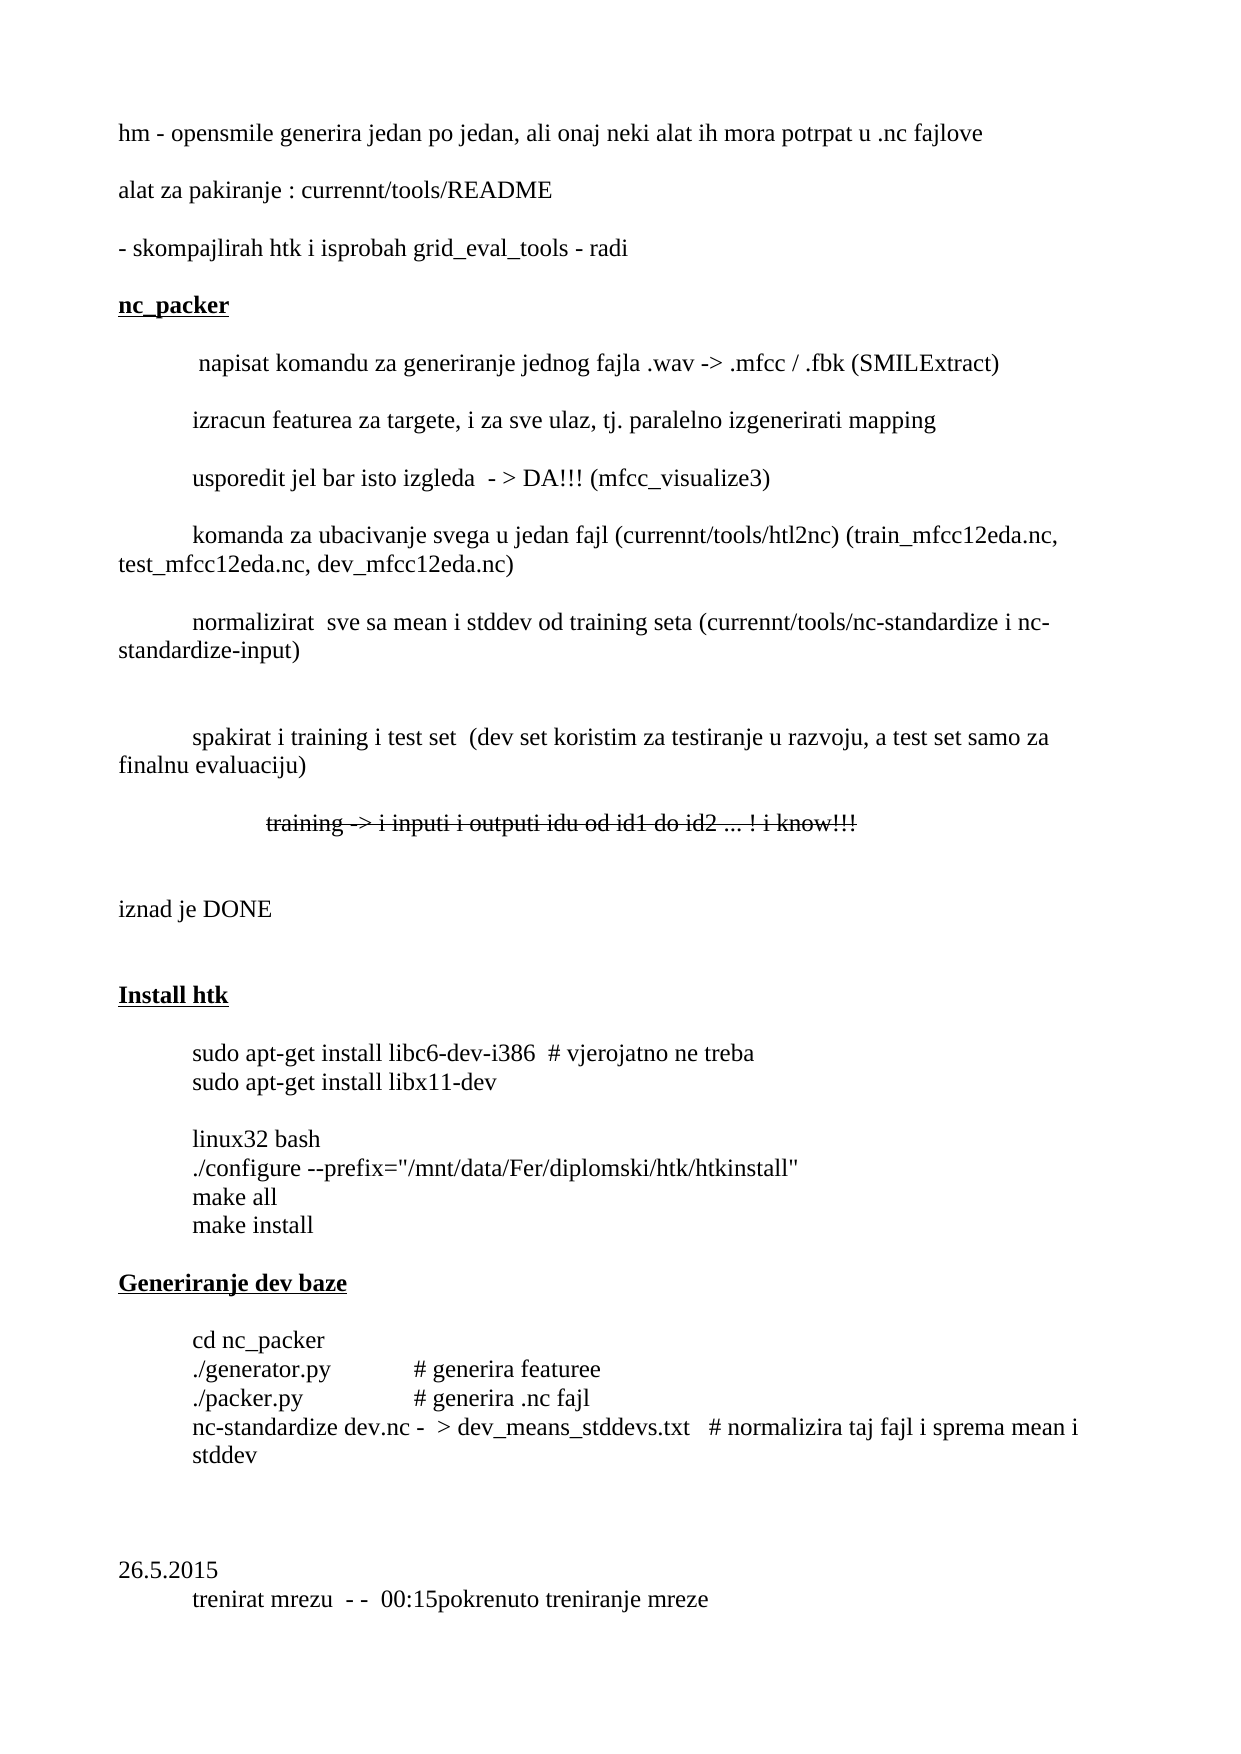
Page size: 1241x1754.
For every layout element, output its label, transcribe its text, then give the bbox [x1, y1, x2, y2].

text linux32 bash [192, 1124, 1122, 1153]
text make all [192, 1182, 1122, 1211]
text ./generator.py # generira featuree [192, 1354, 1122, 1383]
text hm - opensmile generira jedan po jedan, ali onaj neki alat ih mora potrpat u .nc fajlove [118, 118, 1122, 147]
text cd nc_packer [192, 1326, 1122, 1354]
text 26.5.2015 [118, 1556, 1122, 1584]
text sudo apt-get install libx11-dev [192, 1067, 1122, 1096]
text alat za pakiranje : currennt/tools/README [118, 176, 1122, 204]
text normalizirat sve sa mean i stddev od training seta (currennt/tools/nc-standardize i nc-standardize-input) [118, 607, 1122, 664]
text iznad je DONE [118, 894, 1122, 923]
text Install htk [118, 981, 1122, 1009]
text Generiranje dev baze [118, 1268, 1122, 1297]
text - skompajlirah htk i isprobah grid_eval_tools - radi [118, 233, 1122, 262]
text ./packer.py # generira .nc fajl [192, 1383, 1122, 1412]
text training -> i inputi i outputi idu od id1 do id2 ... ! i know!!! [118, 808, 1122, 837]
text komanda za ubacivanje svega u jedan fajl (currennt/tools/htl2nc) (train_mfcc12eda.nc, test_mfcc12eda.nc, dev_mfcc12eda.nc) [118, 521, 1122, 578]
text usporedit jel bar isto izgleda - > DA!!! (mfcc_visualize3) [118, 463, 1122, 492]
text napisat komandu za generiranje jednog fajla .wav -> .mfcc / .fbk (SMILExtract) [192, 348, 1122, 377]
text nc-standardize dev.nc - > dev_means_stddevs.txt # normalizira taj fajl i sprema mean i stddev [192, 1412, 1122, 1469]
text sudo apt-get install libc6-dev-i386 # vjerojatno ne treba [192, 1038, 1122, 1067]
text nc_packer [118, 291, 1122, 319]
text make install [192, 1211, 1122, 1239]
text ./configure --prefix="/mnt/data/Fer/diplomski/htk/htkinstall" [192, 1153, 1122, 1182]
text spakirat i training i test set (dev set koristim za testiranje u razvoju, a test set samo za finalnu evaluaciju) [118, 722, 1122, 779]
text izracun featurea za targete, i za sve ulaz, tj. paralelno izgenerirati mapping [118, 406, 1122, 434]
text trenirat mrezu - - 00:15pokrenuto treniranje mreze [192, 1584, 1122, 1613]
